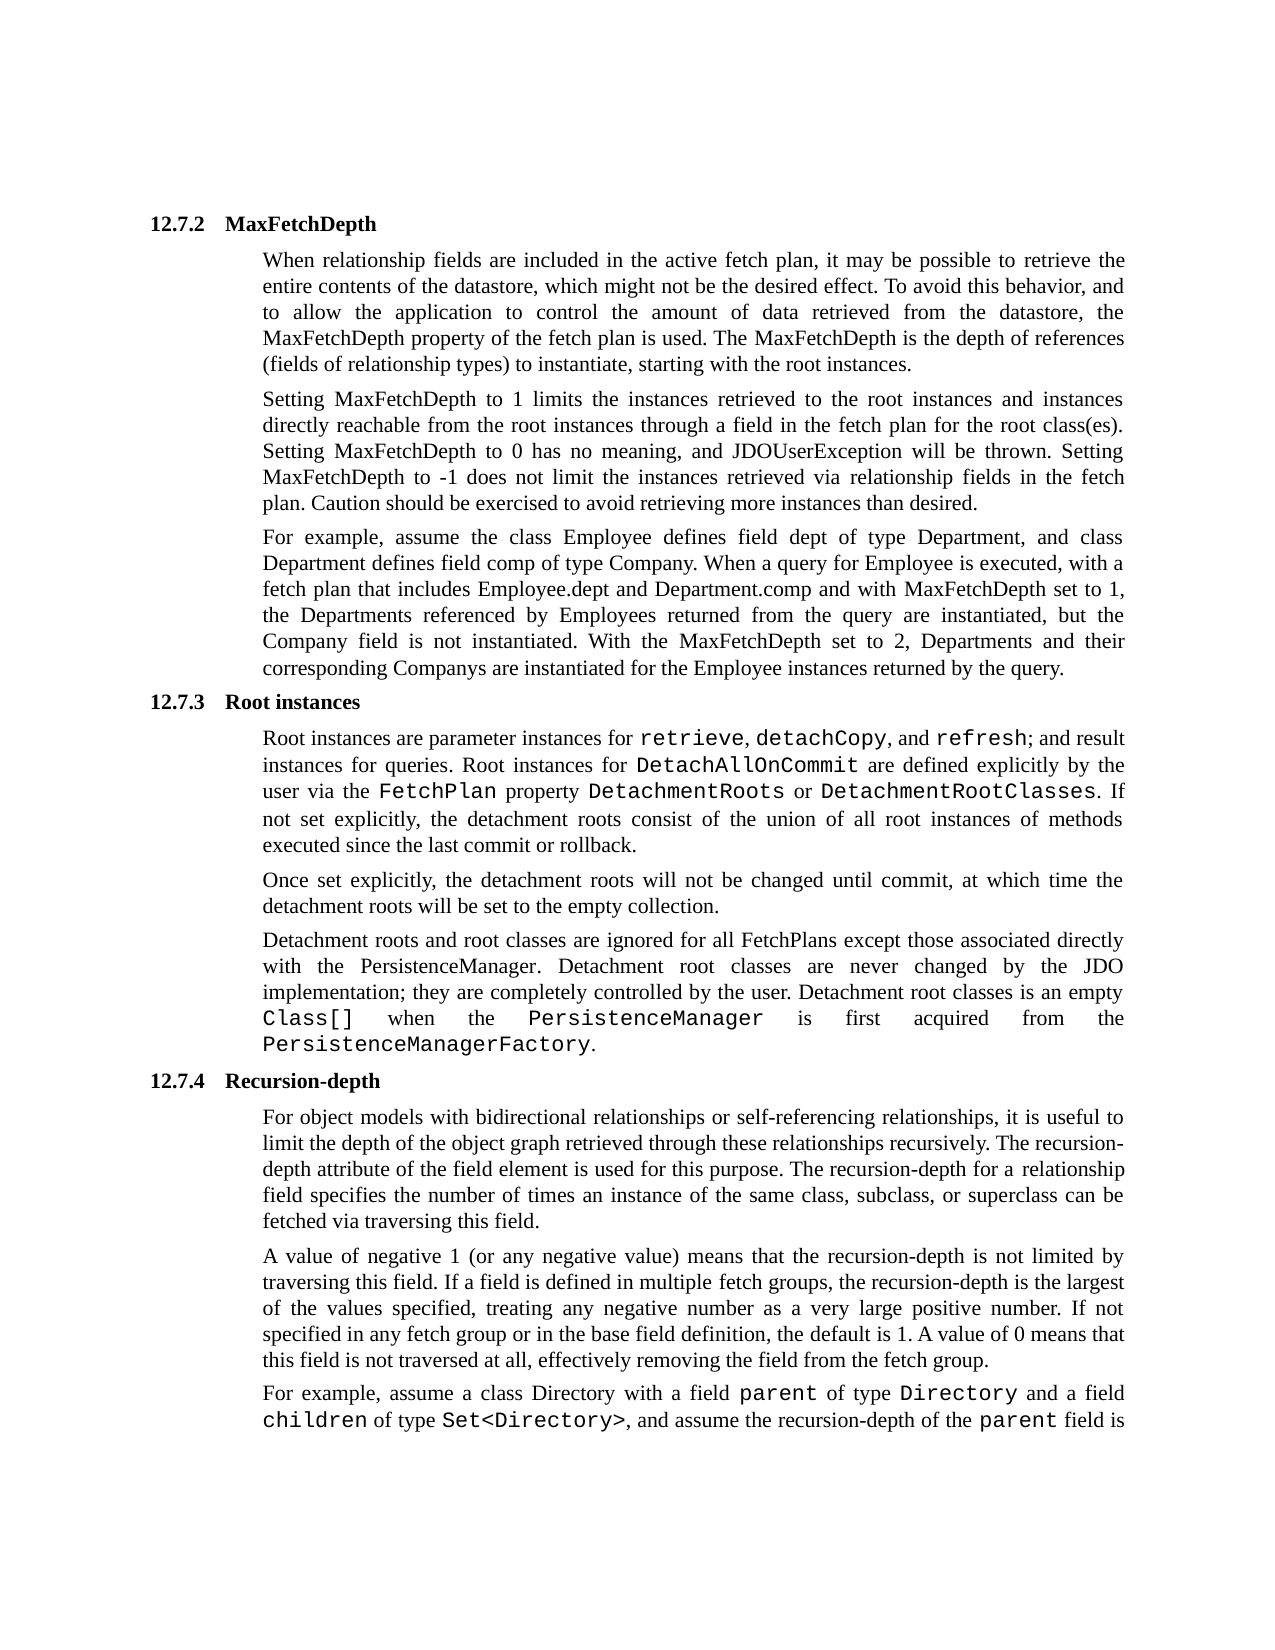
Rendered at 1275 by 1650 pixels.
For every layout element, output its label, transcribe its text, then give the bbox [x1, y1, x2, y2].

text For example, assume the class Employee defines field dept of type Department, and class Department defines field comp of type Company. When a query for Employee is executed, with a fetch plan that includes Employee.dept and Department.comp and with MaxFetchDepth set to 1, the Departments referenced by Employees returned from the query are instantiated, but the Company field is not instantiated. With the MaxFetchDepth set to 2, Departments and their corresponding Companys are instantiated for the Employee instances returned by the query. [262, 523, 1125, 680]
text Setting MaxFetchDepth to 1 limits the instances retrieved to the root instances and instances directly reachable from the root instances through a field in the fetch plan for the root class(es). Setting MaxFetchDepth to 0 has no meaning, and JDOUserException will be thrown. Setting MaxFetchDepth to -1 does not limit the instances retrieved via relationship fields in the fetch plan. Caution should be exercised to avoid retrieving more instances than desired. [262, 385, 1125, 515]
subtitle Root instances [150, 688, 1125, 714]
subtitle Recursion-depth [150, 1067, 1125, 1093]
text For object models with bidirectional relationships or self-referencing relationships, it is useful to limit the depth of the object graph retrieved through these relationships recursively. The recursion-depth attribute of the field element is used for this purpose. The recursion-depth for a relationship field specifies the number of times an instance of the same class, subclass, or superclass can be fetched via traversing this field. [262, 1103, 1125, 1233]
text Root instances are parameter instances for retrieve, detachCopy, and refresh; and result instances for queries. Root instances for DetachAllOnCommit are defined explicitly by the user via the FetchPlan property DetachmentRoots or DetachmentRootClasses. If not set explicitly, the detachment roots consist of the union of all root instances of methods executed since the last commit or rollback. [262, 724, 1125, 858]
text A value of negative 1 (or any negative value) means that the recursion-depth is not limited by traversing this field. If a field is defined in multiple fetch groups, the recursion-depth is the largest of the values specified, treating any negative number as a very large positive number. If not specified in any fetch group or in the base field definition, the default is 1. A value of 0 means that this field is not traversed at all, effectively removing the field from the fetch group. [262, 1242, 1125, 1372]
text Once set explicitly, the detachment roots will not be changed until commit, at which time the detachment roots will be set to the empty collection. [262, 866, 1125, 918]
text For example, assume a class Directory with a field parent of type Directory and a field children of type Set<Directory>, and assume the recursion-depth of the parent field is [262, 1380, 1125, 1434]
text Detachment roots and root classes are ignored for all FetchPlans except those associated directly with the PersistenceManager. Detachment root classes are never changed by the JDO implementation; they are completely controlled by the user. Detachment root classes is an empty Class[] when the PersistenceManager is first acquired from the PersistenceManagerFactory. [262, 926, 1125, 1058]
text When relationship fields are included in the active fetch plan, it may be possible to retrieve the entire contents of the datastore, which might not be the desired effect. To avoid this behavior, and to allow the application to control the amount of data retrieved from the datastore, the MaxFetchDepth property of the fetch plan is used. The MaxFetchDepth is the depth of references (fields of relationship types) to instantiate, starting with the root instances. [262, 246, 1125, 377]
subtitle MaxFetchDepth [150, 210, 1125, 236]
